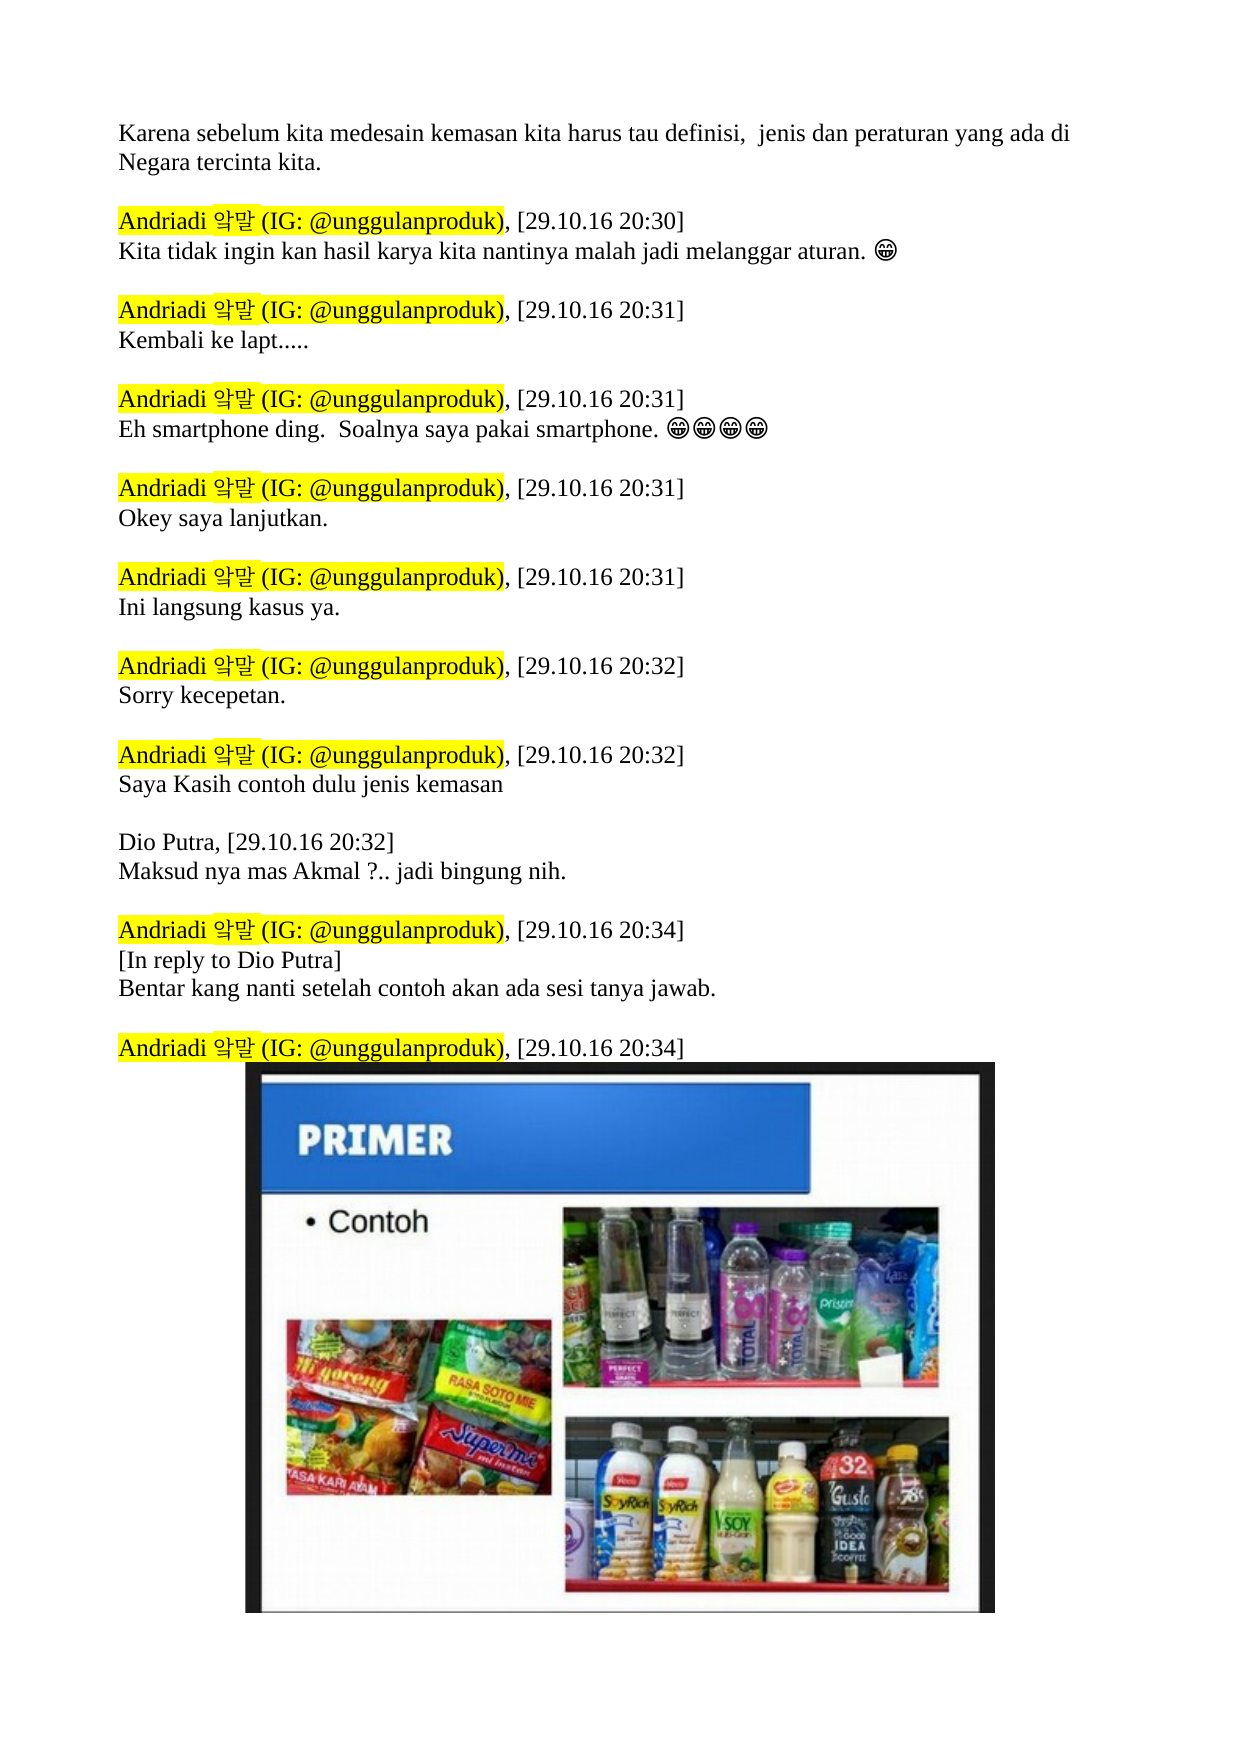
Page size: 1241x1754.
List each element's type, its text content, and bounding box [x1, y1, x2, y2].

text Kembali ke lapt..... [118, 325, 1122, 353]
text [In reply to Dio Putra] [118, 945, 1122, 973]
text Karena sebelum kita medesain kemasan kita harus tau definisi, jenis dan peraturan yang ada di Negara tercinta kita. [118, 118, 1122, 176]
text Maksud nya mas Akmal ?.. jadi bingung nih. [118, 856, 1122, 884]
text Okey saya lanjutkan. [118, 503, 1122, 531]
text Bentar kang nanti setelah contoh akan ada sesi tanya jawab. [118, 973, 1122, 1002]
text Andriadi 앜말 (IG: @unggulanproduk), [29.10.16 20:32] [118, 738, 1122, 769]
text Sorry kecepetan. [118, 681, 1122, 709]
text Kita tidak ingin kan hasil karya kita nantinya malah jadi melanggar aturan. 😁 [118, 236, 1122, 264]
text Ini langsung kasus ya. [118, 592, 1122, 620]
text Eh smartphone ding. Soalnya saya pakai smartphone. 😁😁😁😁 [118, 414, 1122, 442]
text Andriadi 앜말 (IG: @unggulanproduk), [29.10.16 20:34] [118, 913, 1122, 945]
picture [245, 1062, 995, 1613]
text Andriadi 앜말 (IG: @unggulanproduk), [29.10.16 20:31] [118, 382, 1122, 414]
text Andriadi 앜말 (IG: @unggulanproduk), [29.10.16 20:32] [118, 649, 1122, 681]
text Andriadi 앜말 (IG: @unggulanproduk), [29.10.16 20:31] [118, 293, 1122, 325]
text Andriadi 앜말 (IG: @unggulanproduk), [29.10.16 20:31] [118, 471, 1122, 503]
text Andriadi 앜말 (IG: @unggulanproduk), [29.10.16 20:34] [118, 1031, 1122, 1062]
text Saya Kasih contoh dulu jenis kemasan [118, 769, 1122, 798]
text Andriadi 앜말 (IG: @unggulanproduk), [29.10.16 20:31] [118, 560, 1122, 592]
text Andriadi 앜말 (IG: @unggulanproduk), [29.10.16 20:30] [118, 204, 1122, 236]
text Dio Putra, [29.10.16 20:32] [118, 827, 1122, 856]
